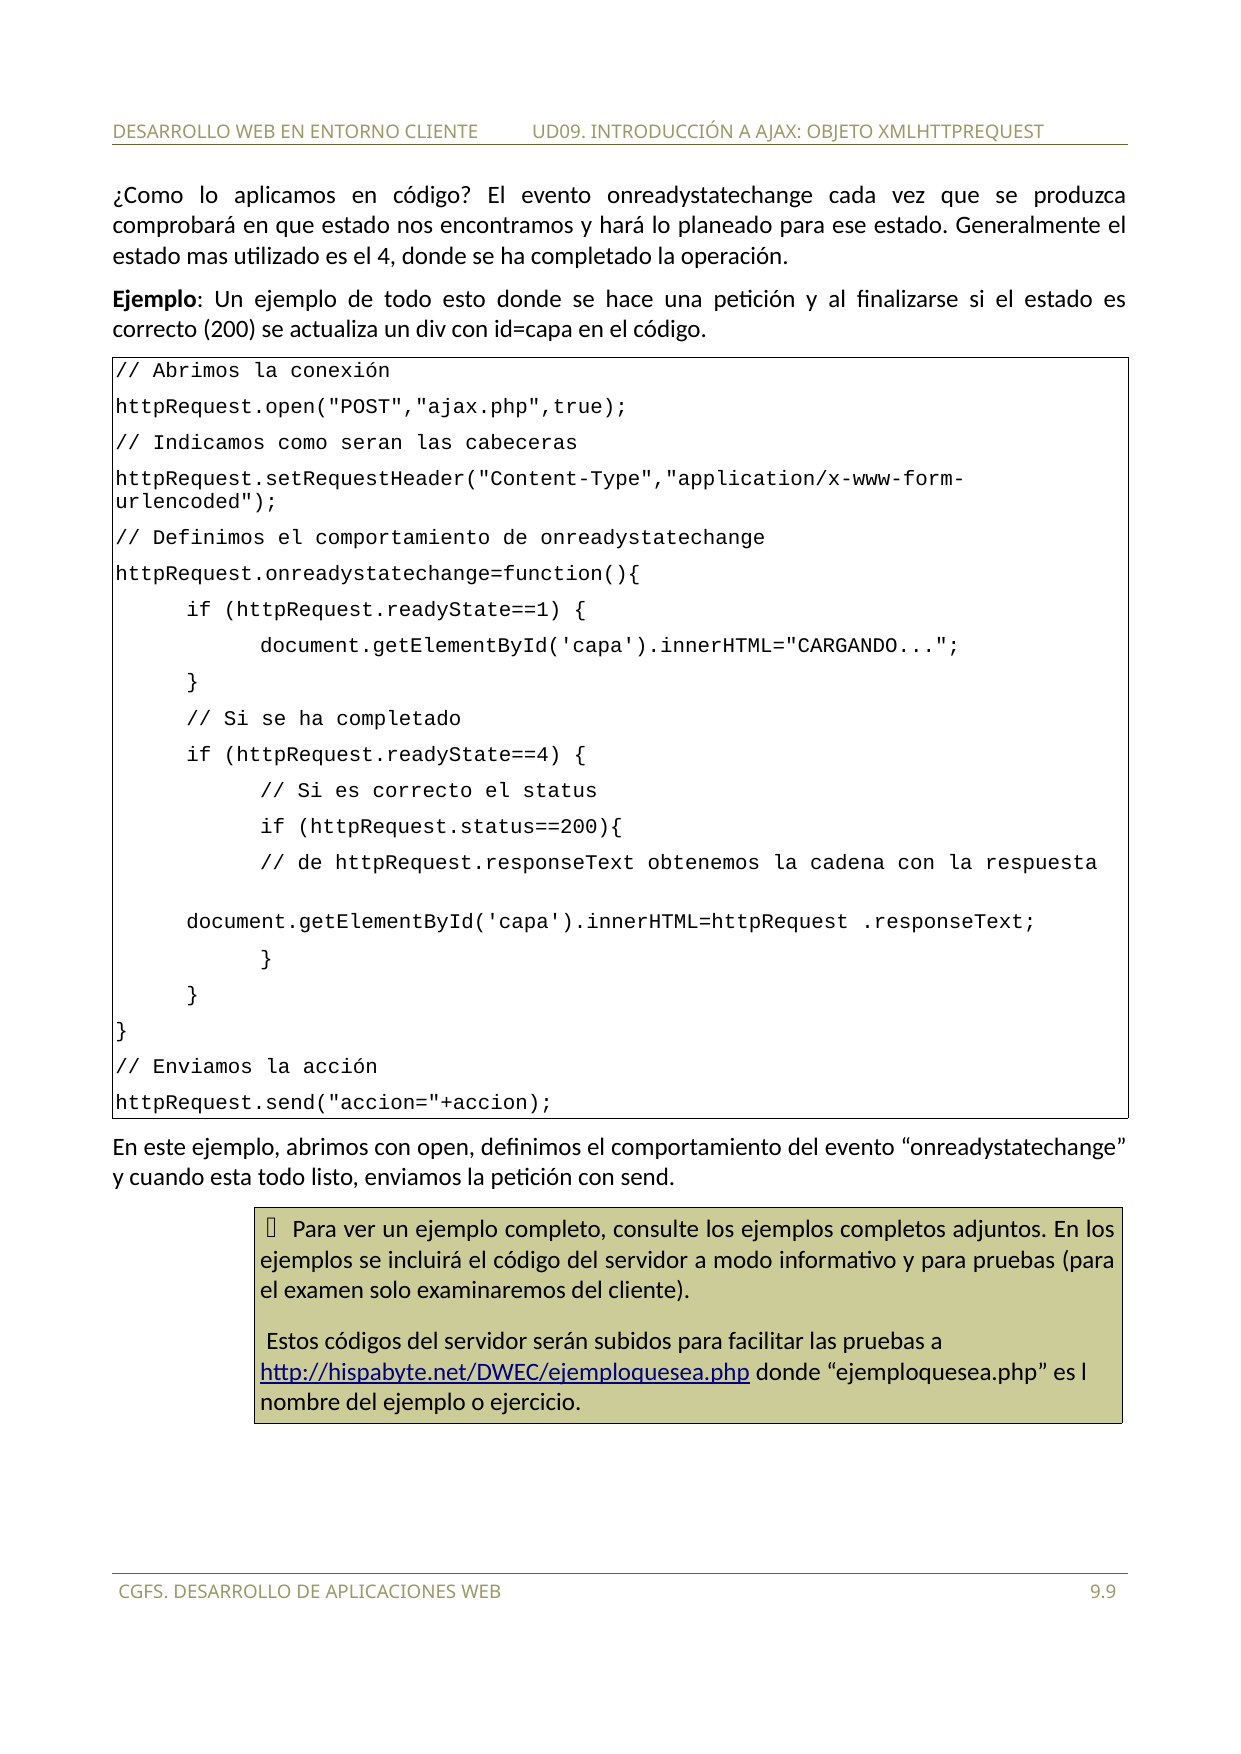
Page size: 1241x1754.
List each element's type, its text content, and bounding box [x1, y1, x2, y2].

text if (httpRequest.readyState==4) { [113, 741, 1128, 767]
text // Enviamos la acción [113, 1053, 1128, 1079]
text httpRequest.send("accion="+accion); [113, 1089, 1128, 1118]
text if (httpRequest.readyState==1) { [113, 596, 1128, 623]
text En este ejemplo, abrimos con open, definimos el comportamiento del evento “onreadystatechange” y cuando esta todo listo, enviamos la petición con send. [112, 1131, 1128, 1192]
text // Indicamos como seran las cabeceras [113, 429, 1128, 455]
text // Si es correcto el status [113, 777, 1128, 803]
text } [113, 981, 1128, 1007]
text ¿Como lo aplicamos en código? El evento onreadystatechange cada vez que se produzca comprobará en que estado nos encontramos y hará lo planeado para ese estado. Generalmente el estado mas utilizado es el 4, donde se ha completado la operación. [112, 179, 1128, 271]
text // Abrimos la conexión [113, 358, 1128, 383]
text } [113, 1017, 1128, 1043]
text Estos códigos del servidor serán subidos para facilitar las pruebas a http://hispabyte.net/DWEC/ejemploquesea.php donde “ejemploquesea.php” es l nombre del ejemplo o ejercicio. [255, 1319, 1122, 1423]
text if (httpRequest.status==200){ [113, 813, 1128, 839]
text // de httpRequest.responseText obtenemos la cadena con la respuesta [113, 849, 1128, 875]
text // Si se ha completado [113, 704, 1128, 731]
text  Para ver un ejemplo completo, consulte los ejemplos completos adjuntos. En los ejemplos se incluirá el código del servidor a modo informativo y para pruebas (para el examen solo examinaremos del cliente). [255, 1208, 1122, 1305]
text httpRequest.setRequestHeader("Content-Type","application/x-www-form-urlencoded"); [113, 465, 1128, 515]
text } [113, 944, 1128, 971]
text Ejemplo: Un ejemplo de todo esto donde se hace una petición y al finalizarse si el estado es correcto (200) se actualiza un div con id=capa en el código. [112, 283, 1128, 344]
text document.getElementById('capa').innerHTML="CARGANDO..."; [113, 632, 1128, 659]
text // Definimos el comportamiento de onreadystatechange [113, 524, 1128, 551]
text } [113, 668, 1128, 695]
text httpRequest.onreadystatechange=function(){ [113, 560, 1128, 587]
text httpRequest.open("POST","ajax.php",true); [113, 393, 1128, 419]
text document.getElementById('capa').innerHTML=httpRequest .responseText; [113, 885, 1128, 935]
